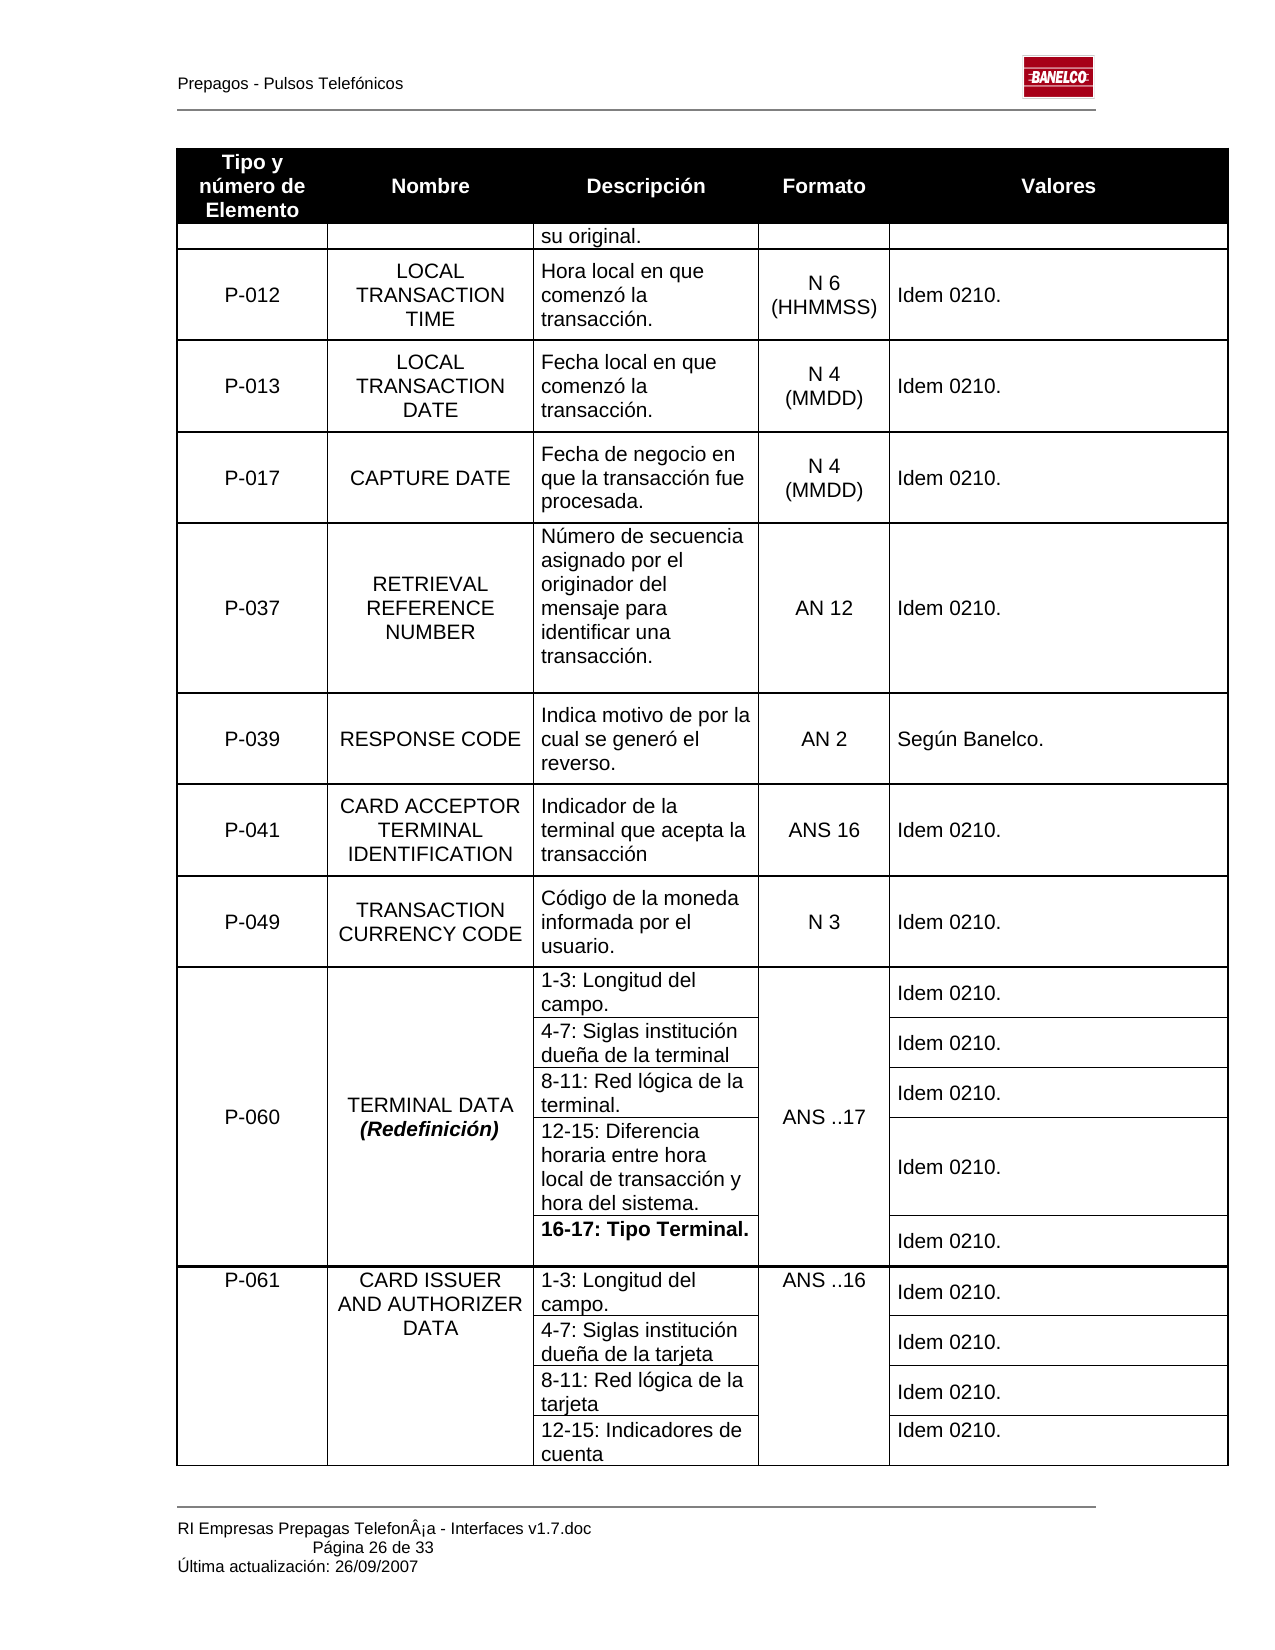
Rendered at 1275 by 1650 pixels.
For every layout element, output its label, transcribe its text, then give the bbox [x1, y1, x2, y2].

table_cell su original. [534, 224, 758, 248]
table_header Valores [890, 150, 1227, 222]
table_cell Idem 0210. [890, 1366, 1227, 1415]
table_cell 8-11: Red lógica de la tarjeta [534, 1366, 758, 1415]
table_cell Idem 0210. [890, 433, 1227, 522]
table_cell [178, 224, 327, 248]
table_cell P-039 [178, 694, 327, 783]
table_cell N 4 (MMDD) [759, 433, 889, 522]
table_cell RETRIEVAL REFERENCE NUMBER [328, 524, 533, 692]
table_cell CAPTURE DATE [328, 433, 533, 522]
table_cell AN 12 [759, 524, 889, 692]
table_cell Número de secuencia asignado por el originador del mensaje para identificar una transacción. [534, 524, 758, 692]
table_cell 1-3: Longitud del campo. [534, 968, 758, 1017]
table_cell Idem 0210. [890, 1268, 1227, 1315]
table_cell Indicador de la terminal que acepta la transacción [534, 785, 758, 875]
table_cell P-017 [178, 433, 327, 522]
table_cell Idem 0210. [890, 1118, 1227, 1215]
table_cell [328, 224, 533, 248]
table_cell Fecha de negocio en que la transacción fue procesada. [534, 433, 758, 522]
table_cell Idem 0210. [890, 250, 1227, 339]
table_cell Idem 0210. [890, 1216, 1227, 1265]
table_header Formato [759, 150, 889, 222]
table_cell Idem 0210. [890, 968, 1227, 1017]
table_cell Idem 0210. [890, 785, 1227, 875]
table_cell ANS 16 [759, 785, 889, 875]
table_cell Hora local en que comenzó la transacción. [534, 250, 758, 339]
table_cell TERMINAL DATA (Redefinición) [328, 968, 533, 1265]
table_cell AN 2 [759, 694, 889, 783]
table_cell N 4 (MMDD) [759, 341, 889, 431]
table_cell P-041 [178, 785, 327, 875]
table_cell 12-15: Indicadores de cuenta [534, 1416, 758, 1465]
table_cell P-012 [178, 250, 327, 339]
table_cell 12-15: Diferencia horaria entre hora local de transacción y hora del sistema. [534, 1118, 758, 1215]
table_cell [759, 224, 889, 248]
table_cell P-061 [178, 1268, 327, 1465]
table_cell P-013 [178, 341, 327, 431]
table_cell N 6 (HHMMSS) [759, 250, 889, 339]
table_cell Idem 0210. [890, 524, 1227, 692]
table_cell Idem 0210. [890, 1416, 1227, 1465]
table_cell Idem 0210. [890, 1018, 1227, 1067]
table_cell Idem 0210. [890, 341, 1227, 431]
table_cell ANS ..17 [759, 968, 889, 1265]
table_cell 16-17: Tipo Terminal. [534, 1216, 758, 1265]
table_cell N 3 [759, 877, 889, 966]
table_cell 4-7: Siglas institución dueña de la tarjeta [534, 1316, 758, 1365]
table_cell Indica motivo de por la cual se generó el reverso. [534, 694, 758, 783]
table_cell RESPONSE CODE [328, 694, 533, 783]
table_cell P-049 [178, 877, 327, 966]
table_cell Idem 0210. [890, 1316, 1227, 1365]
table_header Descripción [534, 150, 758, 222]
table_cell ANS ..16 [759, 1268, 889, 1465]
table_cell 4-7: Siglas institución dueña de la terminal [534, 1018, 758, 1067]
table_header Nombre [328, 150, 533, 222]
table_cell Fecha local en que comenzó la transacción. [534, 341, 758, 431]
table_cell Según Banelco. [890, 694, 1227, 783]
table_header Tipo y número de Elemento [178, 150, 327, 222]
table_cell P-060 [178, 968, 327, 1265]
picture [1022, 55, 1095, 99]
table_cell 1-3: Longitud del campo. [534, 1268, 758, 1315]
table_cell Idem 0210. [890, 877, 1227, 966]
table_cell LOCAL TRANSACTION TIME [328, 250, 533, 339]
table_cell P-037 [178, 524, 327, 692]
table_cell CARD ISSUER AND AUTHORIZER DATA [328, 1268, 533, 1465]
table_cell TRANSACTION CURRENCY CODE [328, 877, 533, 966]
table_cell [890, 224, 1227, 248]
table_cell Código de la moneda informada por el usuario. [534, 877, 758, 966]
table_cell LOCAL TRANSACTION DATE [328, 341, 533, 431]
table_cell Idem 0210. [890, 1068, 1227, 1117]
table_cell CARD ACCEPTOR TERMINAL IDENTIFICATION [328, 785, 533, 875]
table_cell 8-11: Red lógica de la terminal. [534, 1068, 758, 1117]
